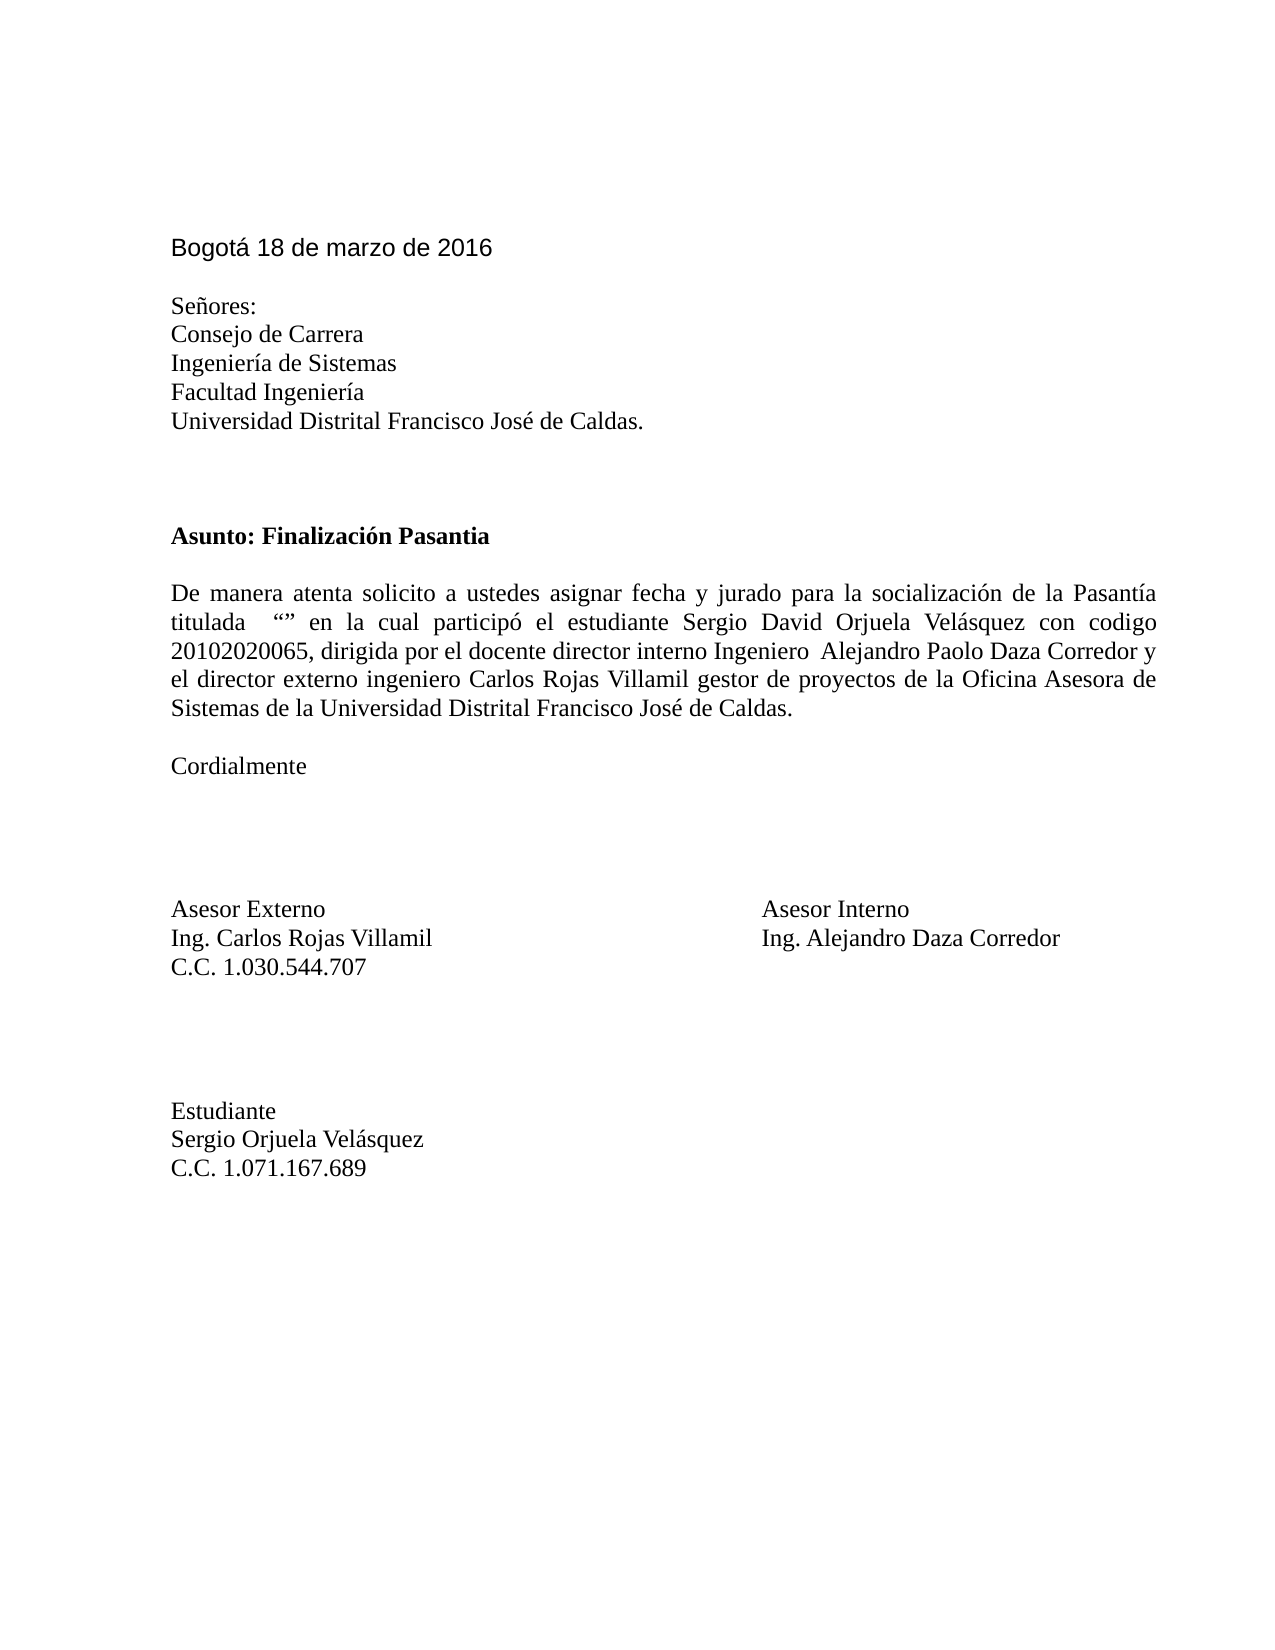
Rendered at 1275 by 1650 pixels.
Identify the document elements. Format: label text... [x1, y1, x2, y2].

text Ing. Carlos Rojas Villamil Ing. Alejandro Daza Corredor [171, 923, 1158, 952]
text Asunto: Finalización Pasantia [171, 521, 1158, 549]
text C.C. 1.071.167.689 [171, 1153, 1158, 1182]
text De manera atenta solicito a ustedes asignar fecha y jurado para la socialización de la Pasantía titulada “” en la cual participó el estudiante Sergio David Orjuela Velásquez con codigo 20102020065, dirigida por el docente director interno Ingeniero Alejandro Paolo Daza Corredor y el director externo ingeniero Carlos Rojas Villamil gestor de proyectos de la Oficina Asesora de Sistemas de la Universidad Distrital Francisco José de Caldas. [171, 578, 1158, 722]
text Consejo de Carrera [171, 319, 1158, 348]
text Asesor Externo Asesor Interno [171, 894, 1158, 923]
text Facultad Ingeniería [171, 377, 1158, 406]
text Bogotá 18 de marzo de 2016 [171, 233, 1158, 262]
text Estudiante [171, 1096, 1158, 1124]
text C.C. 1.030.544.707 [171, 952, 1158, 981]
text Universidad Distrital Francisco José de Caldas. [171, 406, 1158, 434]
text Ingeniería de Sistemas [171, 348, 1158, 377]
text Cordialmente [171, 751, 1158, 779]
text Señores: [171, 291, 1158, 319]
text Sergio Orjuela Velásquez [171, 1124, 1158, 1153]
